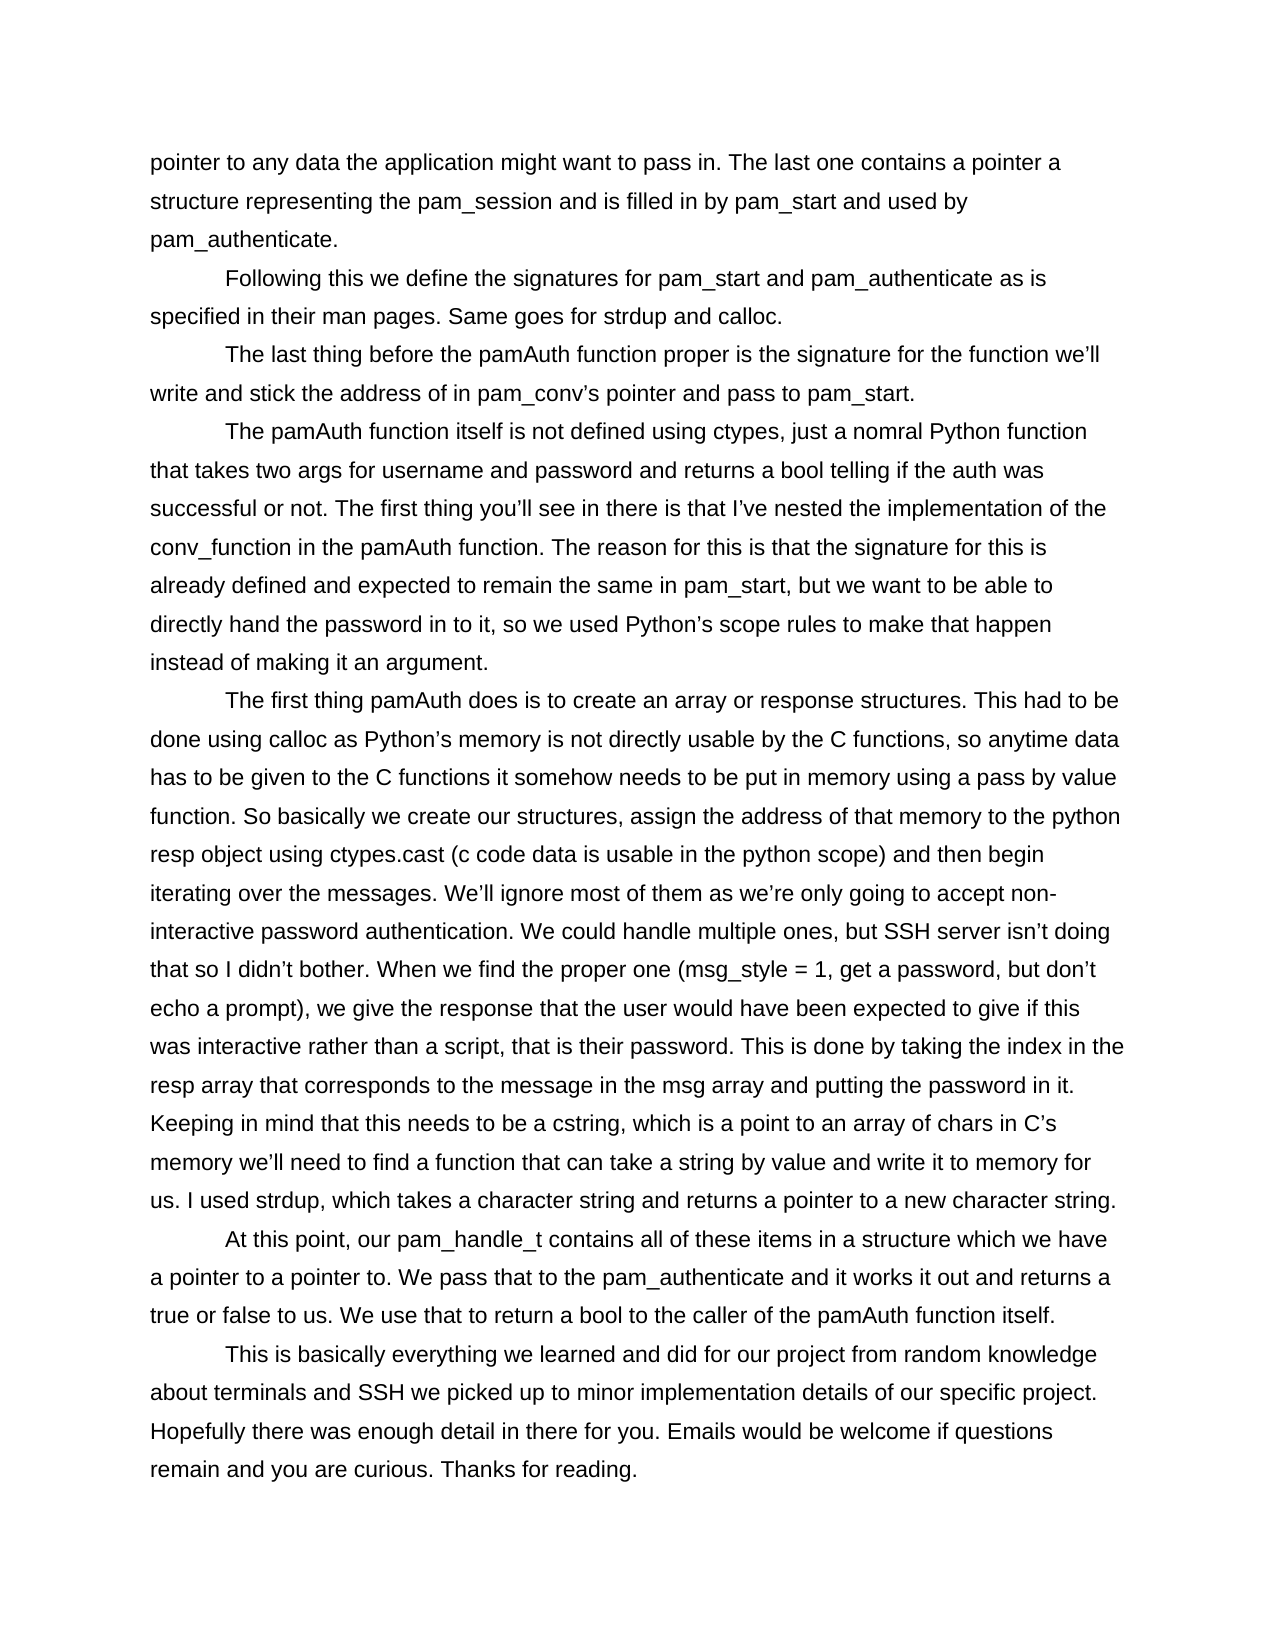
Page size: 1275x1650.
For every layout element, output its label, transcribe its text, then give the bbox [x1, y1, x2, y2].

text Following this we define the signatures for pam_start and pam_authenticate as is specified in their man pages. Same goes for strdup and calloc. [150, 265, 1125, 329]
text This is basically everything we learned and did for our project from random knowledge about terminals and SSH we picked up to minor implementation details of our specific project. Hopefully there was enough detail in there for you. Emails would be welcome if questions remain and you are curious. Thanks for reading. [150, 1342, 1125, 1482]
text At this point, our pam_handle_t contains all of these items in a structure which we have a pointer to a pointer to. We pass that to the pam_authenticate and it works it out and returns a true or false to us. We use that to return a bool to the caller of the pamAuth function itself. [150, 1226, 1125, 1329]
text The pamAuth function itself is not defined using ctypes, just a nomral Python function that takes two args for username and password and returns a bool telling if the auth was successful or not. The first thing you’ll see in there is that I’ve nested the implementation of the conv_function in the pamAuth function. The reason for this is that the signature for this is already defined and expected to remain the same in pam_start, but we want to be able to directly hand the password in to it, so we used Python’s scope rules to make that happen instead of making it an argument. [150, 419, 1125, 675]
text The first thing pamAuth does is to create an array or response structures. This had to be done using calloc as Python’s memory is not directly usable by the C functions, so anytime data has to be given to the C functions it somehow needs to be put in memory using a pass by value function. So basically we create our structures, assign the address of that memory to the python resp object using ctypes.cast (c code data is usable in the python scope) and then begin iterating over the messages. We’ll ignore most of them as we’re only going to accept non-interactive password authentication. We could handle multiple ones, but SSH server isn’t doing that so I didn’t bother. When we find the proper one (msg_style = 1, get a password, but don’t echo a prompt), we give the response that the user would have been expected to give if this was interactive rather than a script, that is their password. This is done by taking the index in the resp array that corresponds to the message in the msg array and putting the password in it. Keeping in mind that this needs to be a cstring, which is a point to an array of chars in C’s memory we’ll need to find a function that can take a string by value and write it to memory for us. I used strdup, which takes a character string and returns a pointer to a new character string. [150, 688, 1125, 1213]
text pointer to any data the application might want to pass in. The last one contains a pointer a structure representing the pam_session and is filled in by pam_start and used by pam_authenticate. [150, 150, 1125, 252]
text The last thing before the pamAuth function proper is the signature for the function we’ll write and stick the address of in pam_conv’s pointer and pass to pam_start. [150, 342, 1125, 406]
